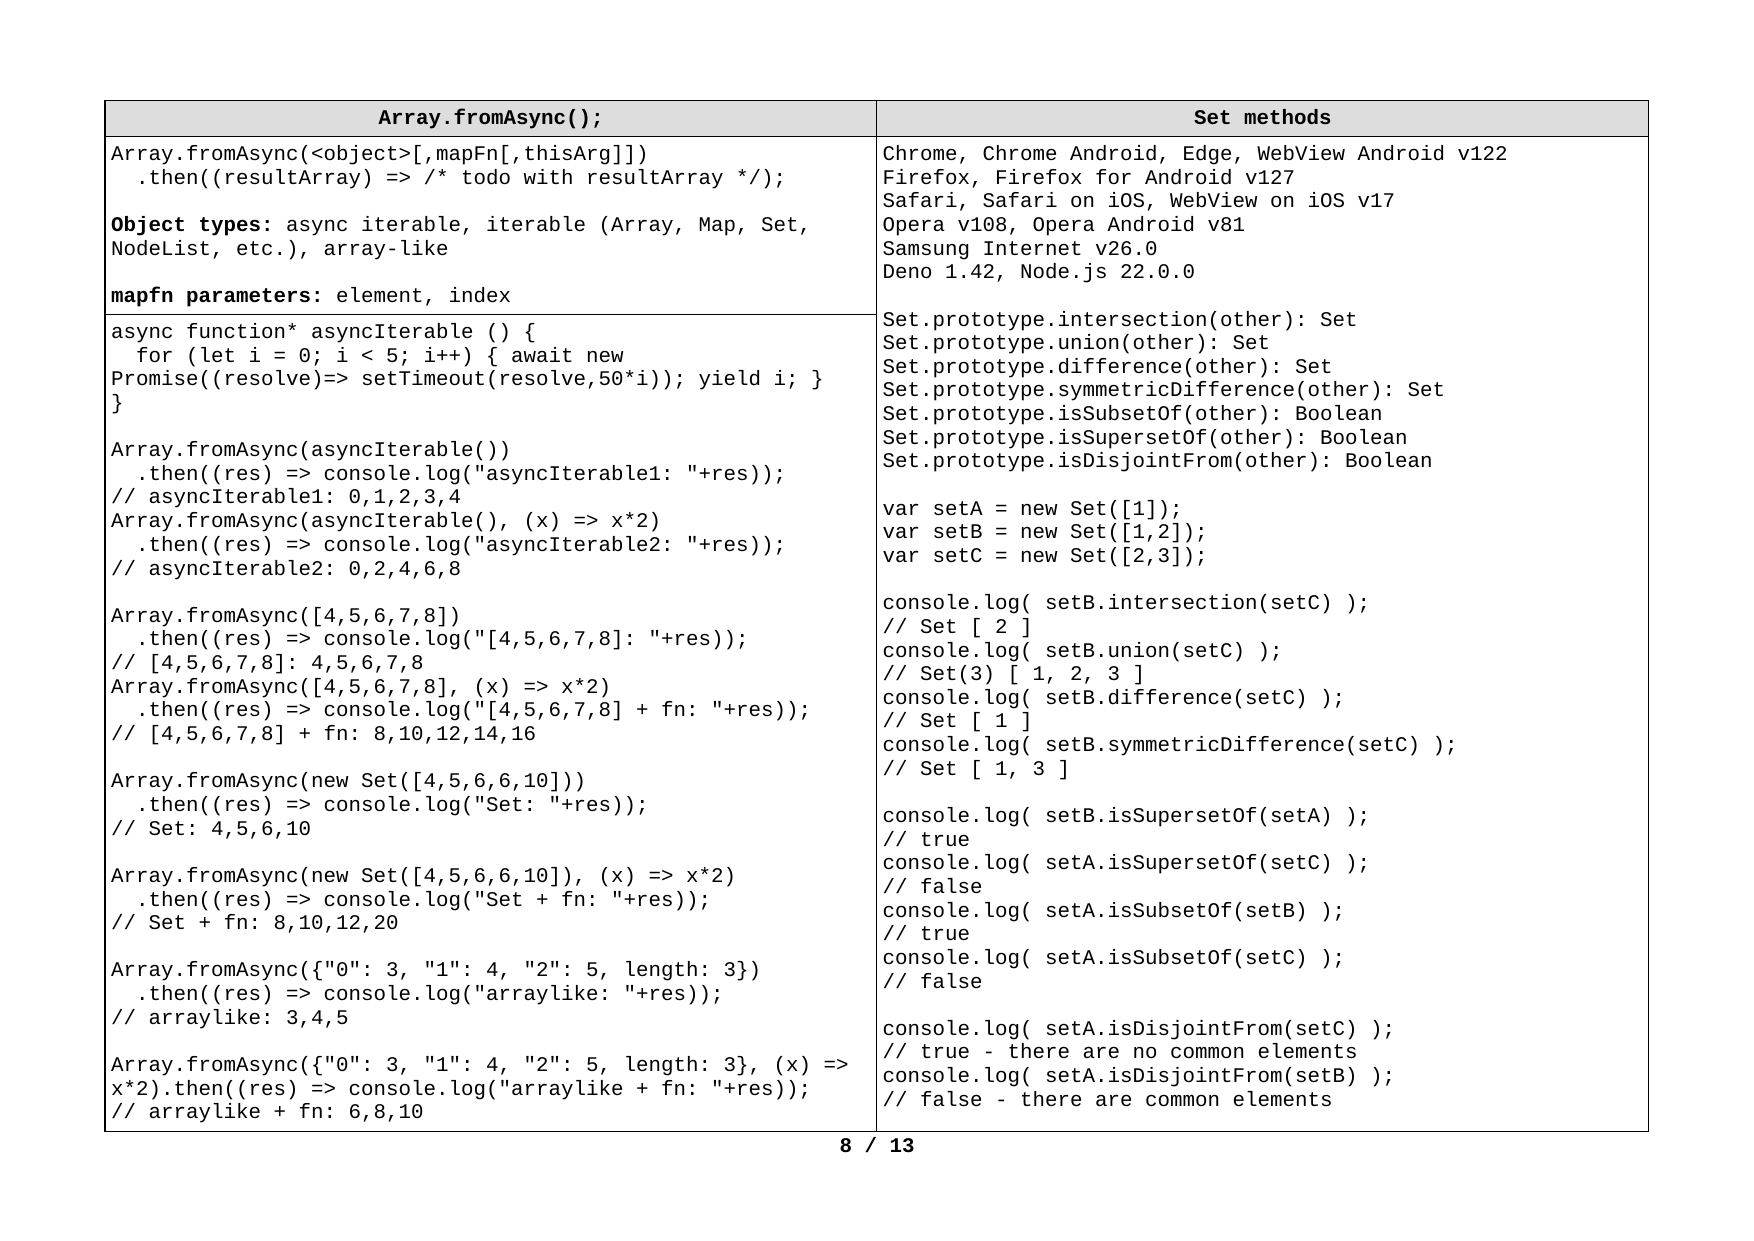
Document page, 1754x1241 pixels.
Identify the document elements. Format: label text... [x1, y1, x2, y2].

table_cell Array.fromAsync(<object>[,mapFn[,thisArg]]) .then((resultArray) => /* todo with resultArray */); Object types: async iterable, iterable (Array, Map, Set, NodeList, etc.), array-like mapfn parameters: element, index [106, 137, 876, 314]
table_cell async function* asyncIterable () { for (let i = 0; i < 5; i++) { await new Promise((resolve)=> setTimeout(resolve,50*i)); yield i; } } Array.fromAsync(asyncIterable()) .then((res) => console.log("asyncIterable1: "+res)); // asyncIterable1: 0,1,2,3,4 Array.fromAsync(asyncIterable(), (x) => x*2) .then((res) => console.log("asyncIterable2: "+res)); // asyncIterable2: 0,2,4,6,8 Array.fromAsync([4,5,6,7,8]) .then((res) => console.log("[4,5,6,7,8]: "+res)); // [4,5,6,7,8]: 4,5,6,7,8 Array.fromAsync([4,5,6,7,8], (x) => x*2) .then((res) => console.log("[4,5,6,7,8] + fn: "+res)); // [4,5,6,7,8] + fn: 8,10,12,14,16 Array.fromAsync(new Set([4,5,6,6,10])) .then((res) => console.log("Set: "+res)); // Set: 4,5,6,10 Array.fromAsync(new Set([4,5,6,6,10]), (x) => x*2) .then((res) => console.log("Set + fn: "+res)); // Set + fn: 8,10,12,20 Array.fromAsync({"0": 3, "1": 4, "2": 5, length: 3}) .then((res) => console.log("arraylike: "+res)); // arraylike: 3,4,5 Array.fromAsync({"0": 3, "1": 4, "2": 5, length: 3}, (x) => x*2).then((res) => console.log("arraylike + fn: "+res)); // arraylike + fn: 6,8,10 [106, 315, 876, 1131]
table_cell Chrome, Chrome Android, Edge, WebView Android v122 Firefox, Firefox for Android v127 Safari, Safari on iOS, WebView on iOS v17 Opera v108, Opera Android v81 Samsung Internet v26.0 Deno 1.42, Node.js 22.0.0 Set.prototype.intersection(other): Set Set.prototype.union(other): Set Set.prototype.difference(other): Set Set.prototype.symmetricDifference(other): Set Set.prototype.isSubsetOf(other): Boolean Set.prototype.isSupersetOf(other): Boolean Set.prototype.isDisjointFrom(other): Boolean var setA = new Set([1]); var setB = new Set([1,2]); var setC = new Set([2,3]); console.log( setB.intersection(setC) ); // Set [ 2 ] console.log( setB.union(setC) ); // Set(3) [ 1, 2, 3 ] console.log( setB.difference(setC) ); // Set [ 1 ] console.log( setB.symmetricDifference(setC) ); // Set [ 1, 3 ] console.log( setB.isSupersetOf(setA) ); // true console.log( setA.isSupersetOf(setC) ); // false console.log( setA.isSubsetOf(setB) ); // true console.log( setA.isSubsetOf(setC) ); // false console.log( setA.isDisjointFrom(setC) ); // true - there are no common elements console.log( setA.isDisjointFrom(setB) ); // false - there are common elements [877, 137, 1648, 1131]
table_header Set methods [877, 101, 1648, 136]
table_header Array.fromAsync(); [106, 101, 876, 136]
